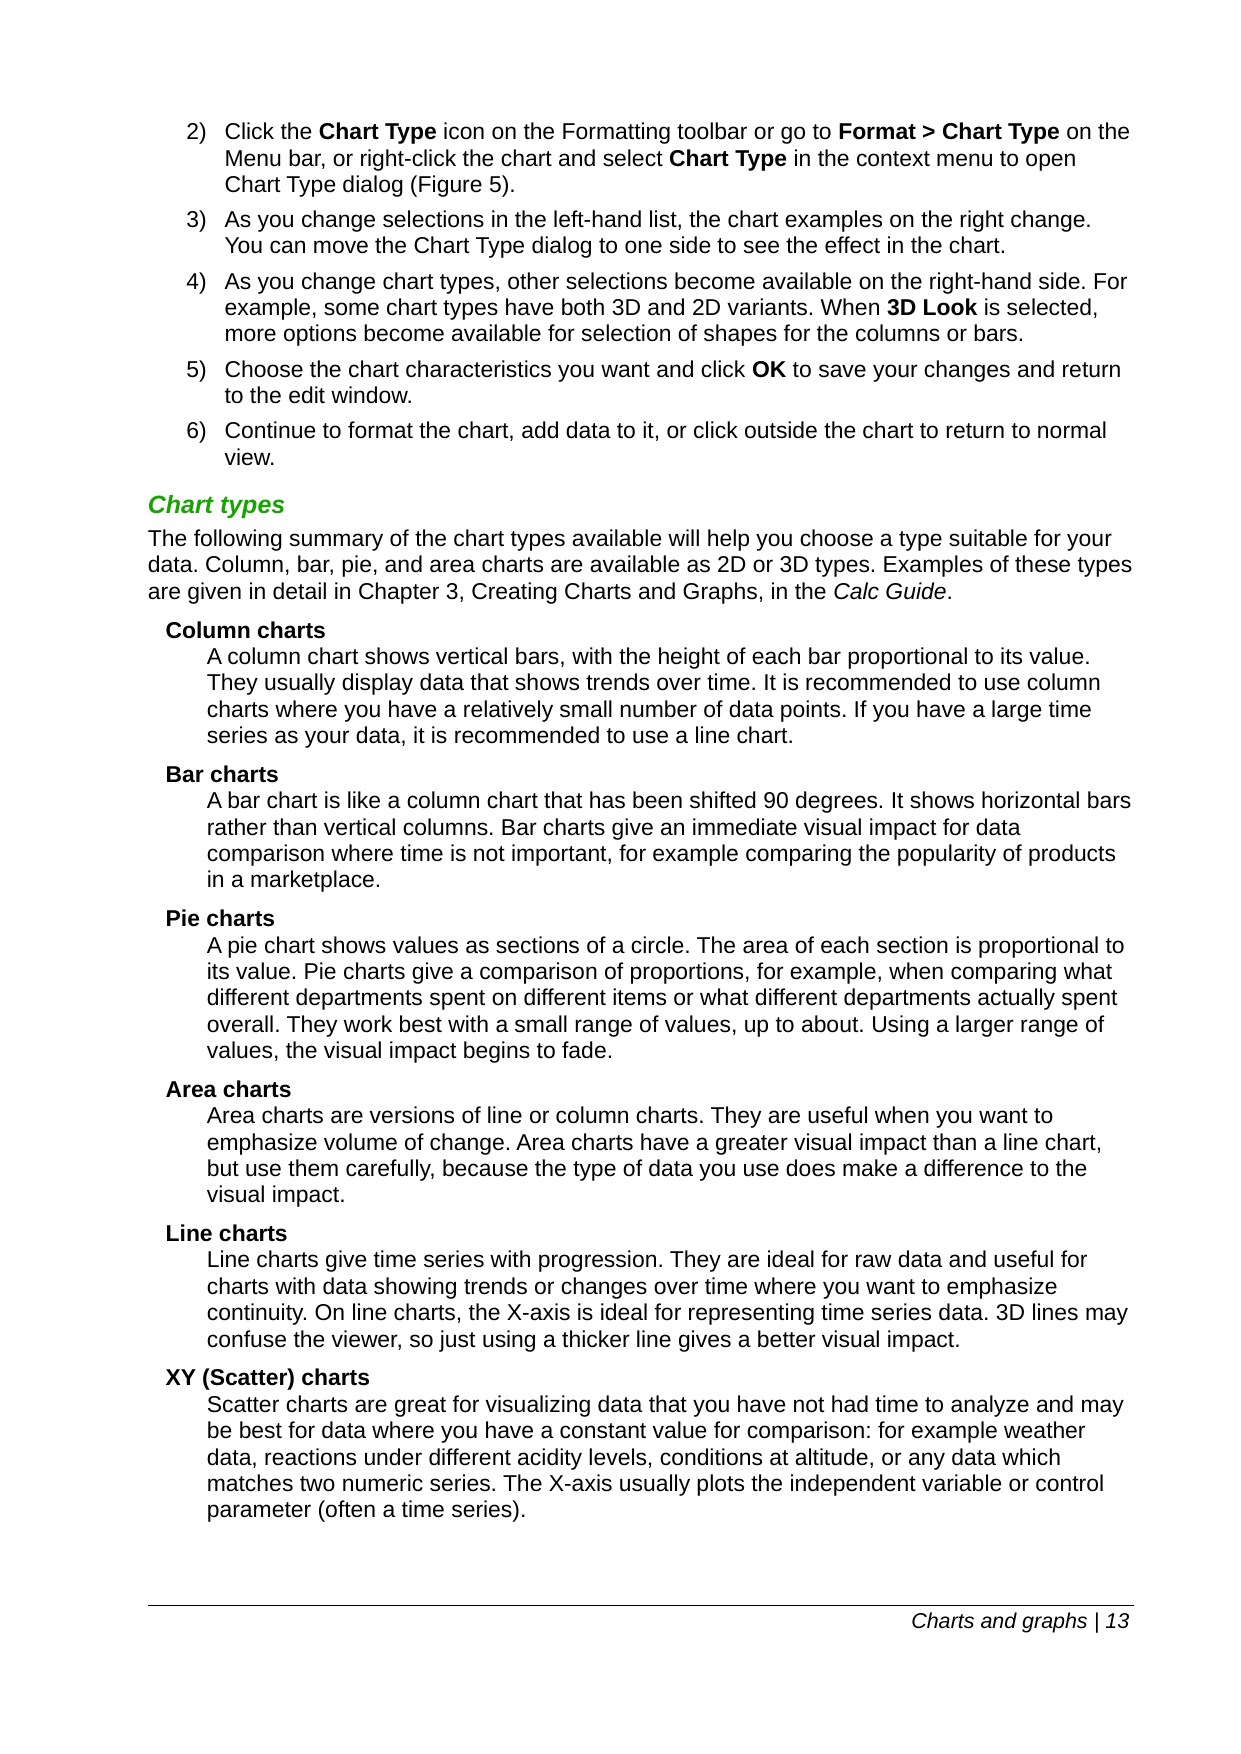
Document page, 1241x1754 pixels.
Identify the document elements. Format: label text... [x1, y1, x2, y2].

list As you change selections in the left-hand list, the chart examples on the right change. You can move the Chart Type dialog to one side to see the effect in the chart. [207, 206, 1134, 259]
text Area charts are versions of line or column charts. They are useful when you want to emphasize volume of change. Area charts have a greater visual impact than a line chart, but use them carefully, because the type of data you use does make a difference to the visual impact. [207, 1102, 1134, 1208]
subtitle Chart types [148, 490, 1134, 519]
list Choose the chart characteristics you want and click OK to save your changes and return to the edit window. [207, 356, 1134, 408]
text Line charts give time series with progression. They are ideal for raw data and useful for charts with data showing trends or changes over time where you want to emphasize continuity. On line charts, the X-axis is ideal for representing time series data. 3D lines may confuse the viewer, so just using a thicker line gives a better visual impact. [207, 1246, 1134, 1352]
text Pie charts [165, 905, 1134, 932]
text Line charts [165, 1220, 1134, 1246]
text A pie chart shows values as sections of a circle. The area of each section is proportional to its value. Pie charts give a comparison of proportions, for example, when comparing what different departments spent on different items or what different departments actually spent overall. They work best with a small range of values, up to about. Using a larger range of values, the visual impact begins to fade. [207, 932, 1134, 1063]
text The following summary of the chart types available will help you choose a type suitable for your data. Column, bar, pie, and area charts are available as 2D or 3D types. Examples of these types are given in detail in Chapter 3, Creating Charts and Graphs, in the Calc Guide. [148, 525, 1134, 604]
text XY (Scatter) charts [165, 1364, 1134, 1391]
text A bar chart is like a column chart that has been shifted 90 degrees. It shows horizontal bars rather than vertical columns. Bar charts give an immediate visual impact for data comparison where time is not important, for example comparing the popularity of products in a marketplace. [207, 787, 1134, 893]
text Scatter charts are great for visualizing data that you have not had time to analyze and may be best for data where you have a constant value for comparison: for example weather data, reactions under different acidity levels, conditions at altitude, or any data which matches two numeric series. The X-axis usually plots the independent variable or control parameter (often a time series). [207, 1391, 1134, 1522]
list As you change chart types, other selections become available on the right-hand side. For example, some chart types have both 3D and 2D variants. When 3D Look is selected, more options become available for selection of shapes for the columns or bars. [207, 268, 1134, 347]
text A column chart shows vertical bars, with the height of each bar proportional to its value. They usually display data that shows trends over time. It is recommended to use column charts where you have a relatively small number of data points. If you have a large time series as your data, it is recommended to use a line chart. [207, 643, 1134, 748]
text Area charts [165, 1076, 1134, 1102]
list Continue to format the chart, add data to it, or click outside the chart to return to normal view. [207, 417, 1134, 470]
list Click the Chart Type icon on the Formatting toolbar or go to Format > Chart Type on the Menu bar, or right-click the chart and select Chart Type in the context menu to open Chart Type dialog (Figure 5). [207, 118, 1134, 197]
text Column charts [165, 617, 1134, 643]
text Bar charts [165, 761, 1134, 787]
